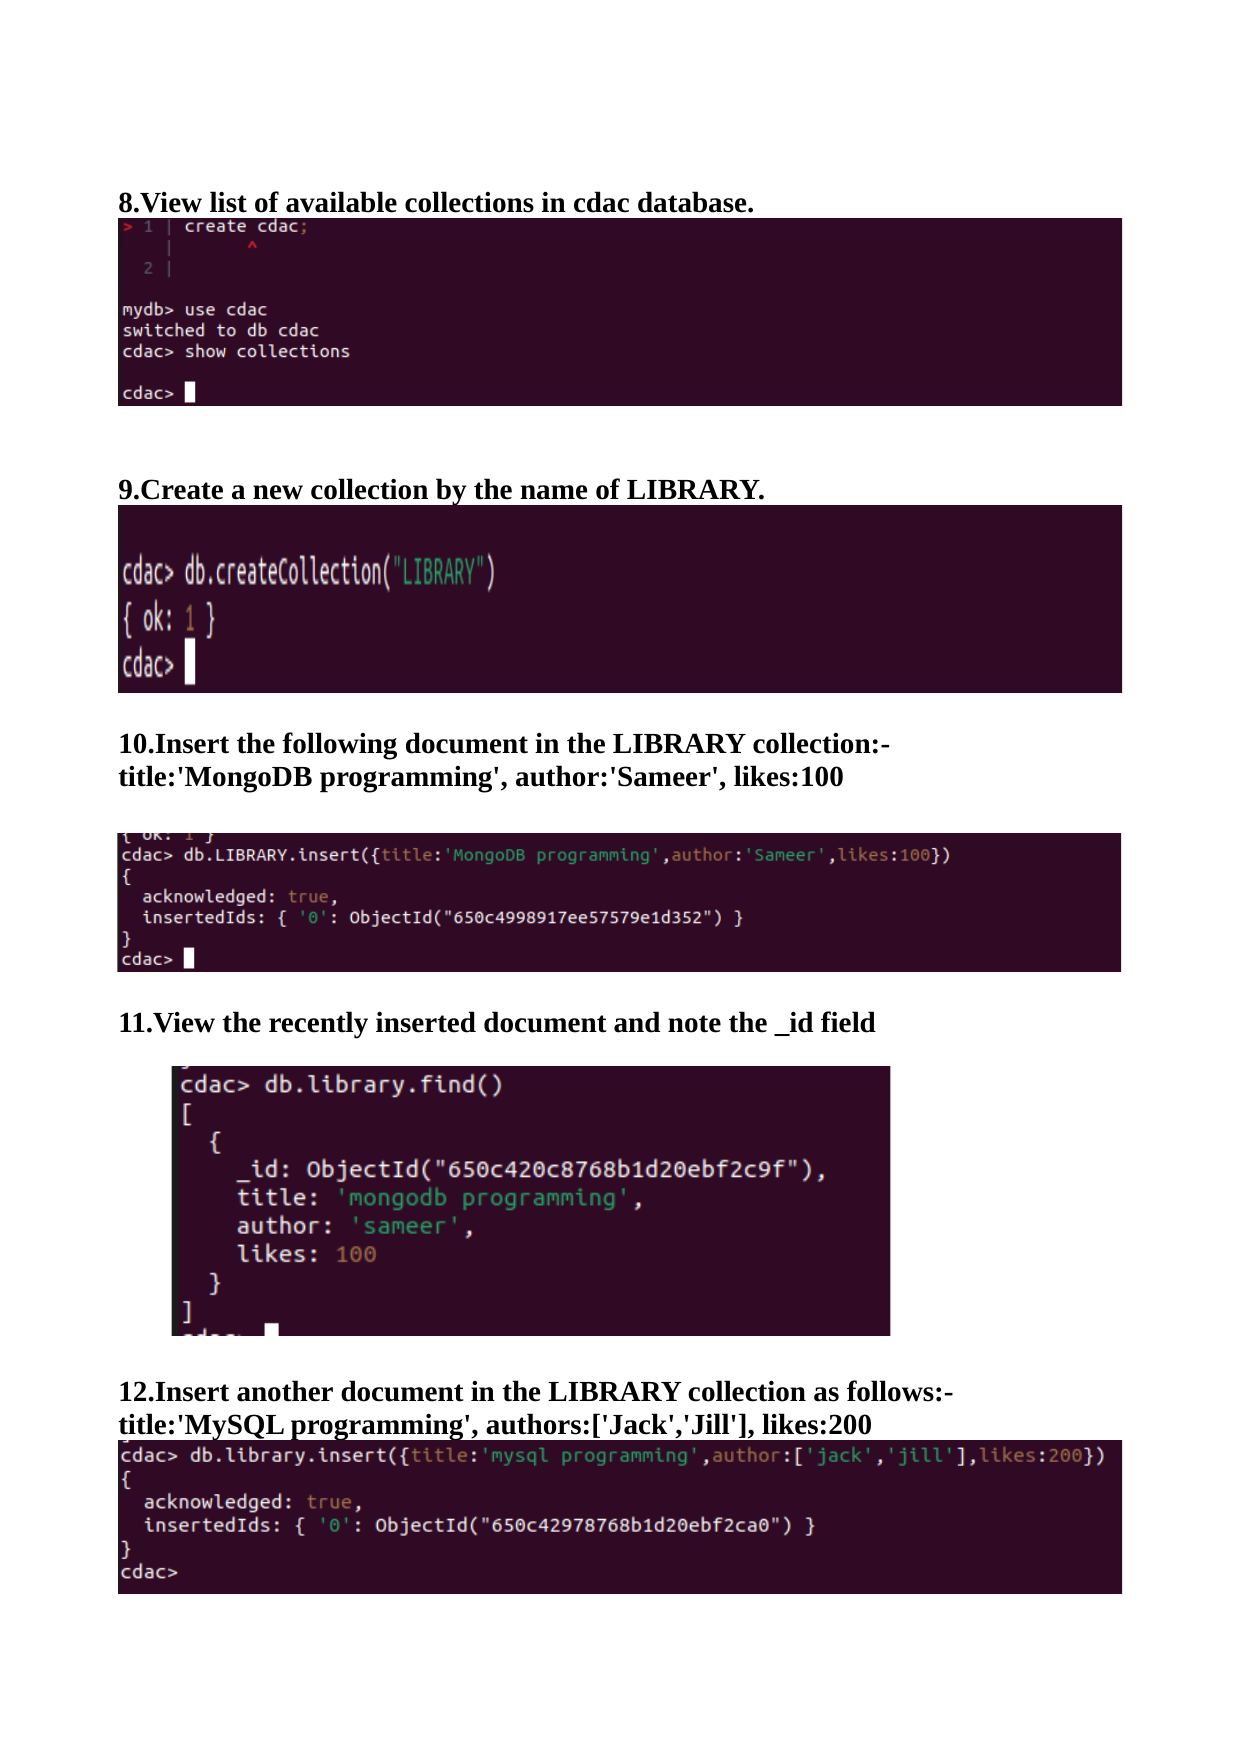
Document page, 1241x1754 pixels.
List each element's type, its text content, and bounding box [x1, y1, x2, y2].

text 9.Create a new collection by the name of LIBRARY. [118, 472, 1122, 505]
text 12.Insert another document in the LIBRARY collection as follows:- [118, 1374, 1122, 1407]
picture [117, 833, 1122, 972]
text 8.View list of available collections in cdac database. [118, 185, 1122, 218]
picture [118, 1440, 1123, 1594]
text 10.Insert the following document in the LIBRARY collection:- [118, 726, 1122, 759]
picture [118, 218, 1123, 406]
picture [118, 505, 1123, 693]
text 11.View the recently inserted document and note the _id field [118, 1005, 1122, 1038]
text title:'MongoDB programming', author:'Sameer', likes:100 [118, 759, 1122, 793]
text title:'MySQL programming', authors:['Jack','Jill'], likes:200 [118, 1407, 1122, 1440]
picture [171, 1066, 891, 1336]
